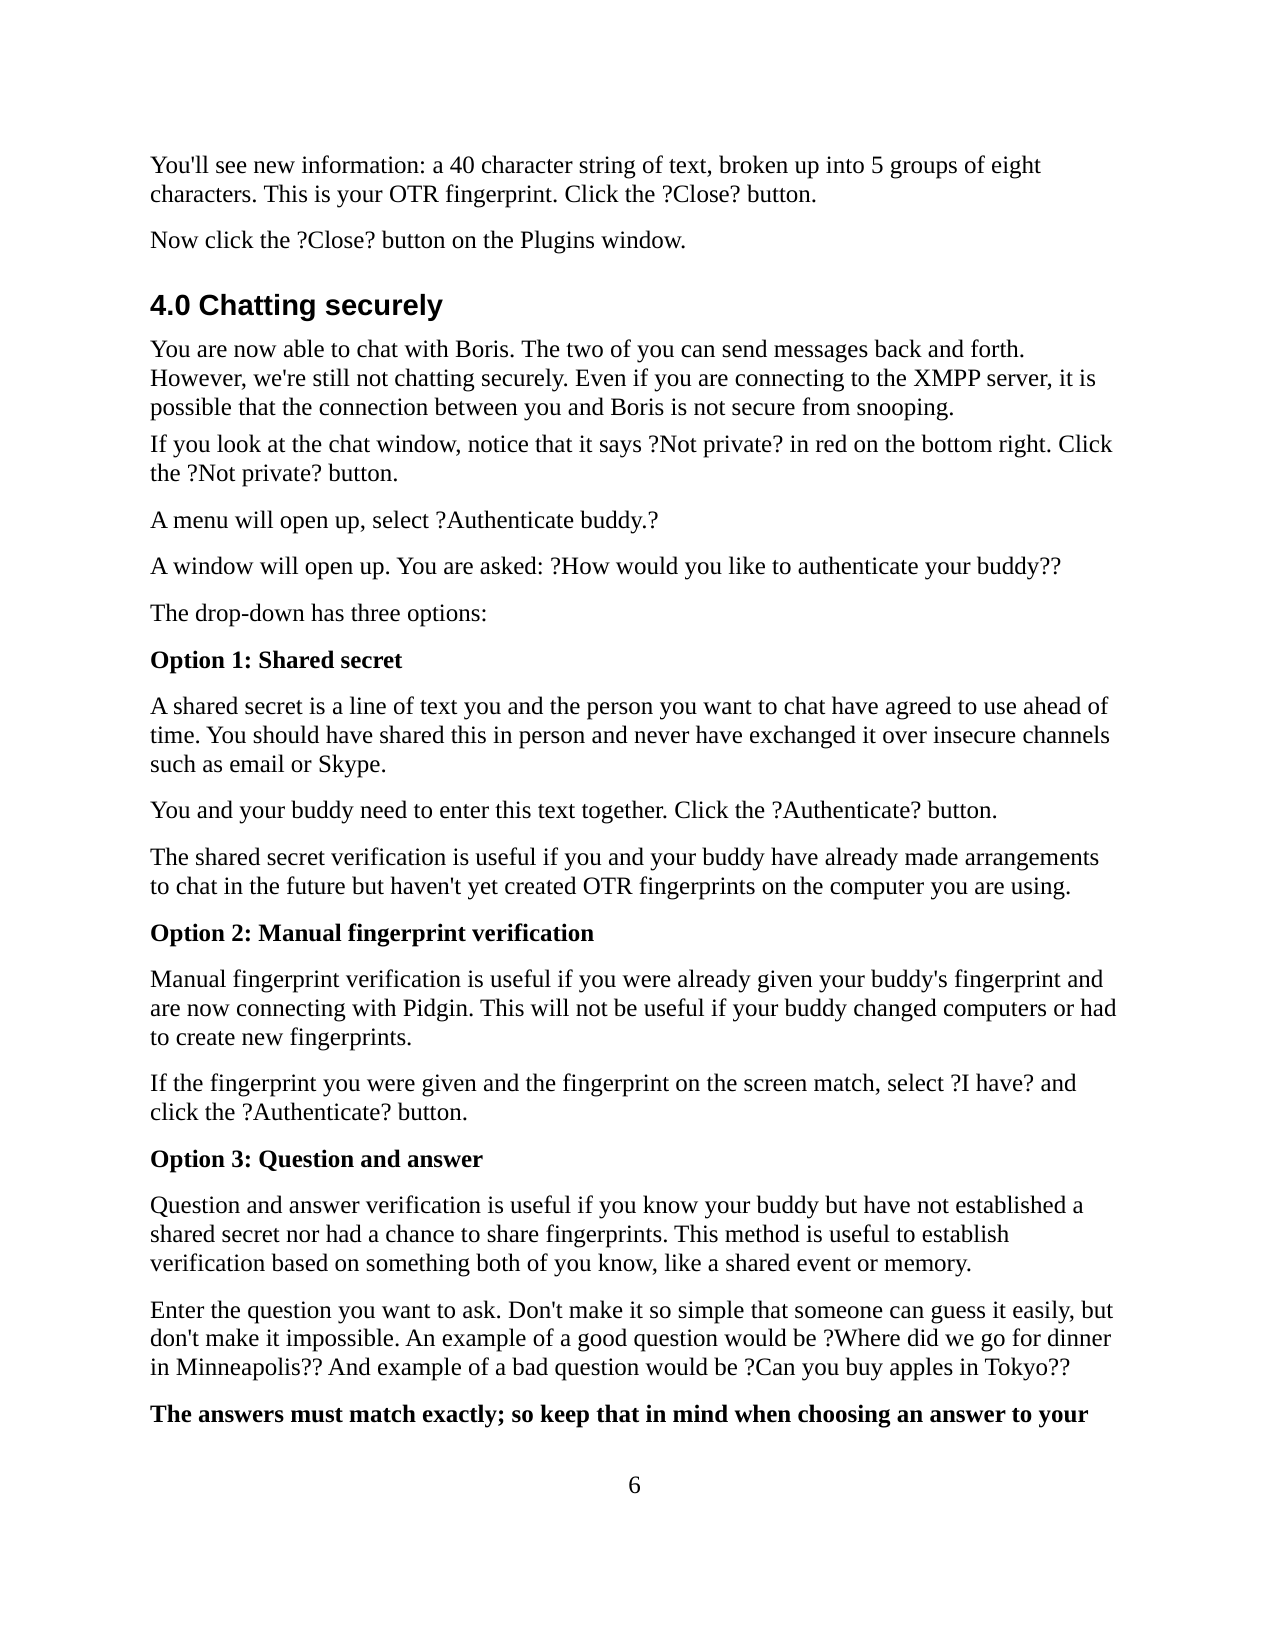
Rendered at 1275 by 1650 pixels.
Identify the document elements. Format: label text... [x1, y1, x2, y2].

text Question and answer verification is useful if you know your buddy but have not established a shared secret nor had a chance to share fingerprints. This method is useful to establish verification based on something both of you know, like a shared event or memory. [150, 1191, 1125, 1277]
text The answers must match exactly; so keep that in mind when choosing an answer to your [150, 1399, 1125, 1428]
text If you look at the chat window, notice that it says ?Not private? in red on the bottom right. Click the ?Not private? button. [150, 429, 1125, 487]
text Now click the ?Close? button on the Plugins window. [150, 225, 1125, 254]
text You and your buddy need to enter this text together. Click the ?Authenticate? button. [150, 796, 1125, 824]
text Option 1: Shared secret [150, 645, 1125, 673]
text Option 3: Question and answer [150, 1144, 1125, 1173]
text A menu will open up, select ?Authenticate buddy.? [150, 505, 1125, 533]
text You are now able to chat with Boris. The two of you can send messages back and forth. However, we're still not chatting securely. Even if you are connecting to the XMPP server, it is possible that the connection between you and Boris is not secure from snooping. [150, 334, 1125, 420]
subtitle 4.0 Chatting securely [150, 288, 1125, 322]
text If the fingerprint you were given and the fingerprint on the screen match, select ?I have? and click the ?Authenticate? button. [150, 1068, 1125, 1126]
text A window will open up. You are asked: ?How would you like to authenticate your buddy?? [150, 551, 1125, 580]
text The shared secret verification is useful if you and your buddy have already made arrangements to chat in the future but haven't yet created OTR fingerprints on the computer you are using. [150, 842, 1125, 900]
text Enter the question you want to ask. Don't make it so simple that someone can guess it easily, but don't make it impossible. An example of a good question would be ?Where did we go for dinner in Minneapolis?? And example of a bad question would be ?Can you buy apples in Tokyo?? [150, 1295, 1125, 1381]
text Option 2: Manual fingerprint verification [150, 918, 1125, 946]
text You'll see new information: a 40 character string of text, broken up into 5 groups of eight characters. This is your OTR fingerprint. Click the ?Close? button. [150, 150, 1125, 207]
text Manual fingerprint verification is useful if you were already given your buddy's fingerprint and are now connecting with Pidgin. This will not be useful if your buddy changed computers or had to create new fingerprints. [150, 964, 1125, 1051]
text A shared secret is a line of text you and the person you want to chat have agreed to use ahead of time. You should have shared this in person and never have exchanged it over insecure channels such as email or Skype. [150, 691, 1125, 778]
text The drop-down has three options: [150, 598, 1125, 627]
